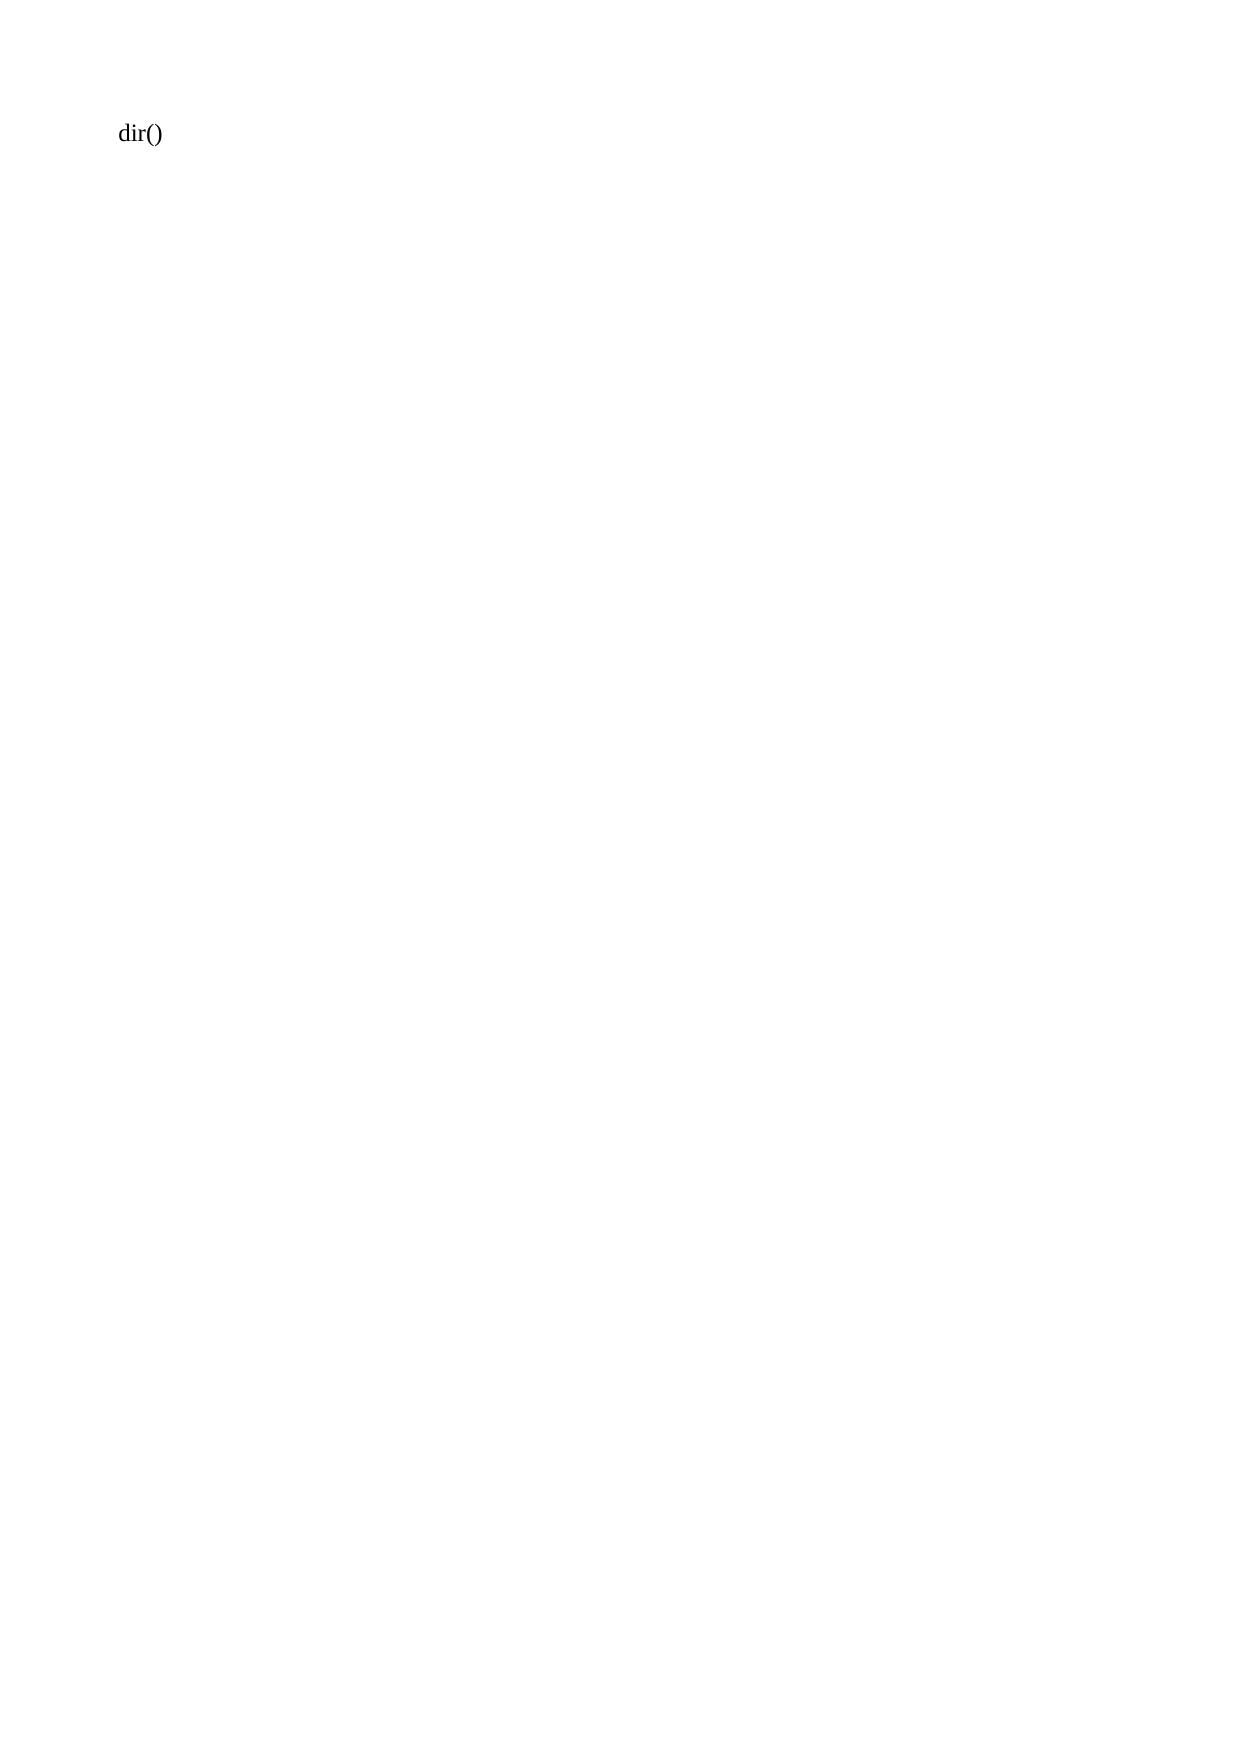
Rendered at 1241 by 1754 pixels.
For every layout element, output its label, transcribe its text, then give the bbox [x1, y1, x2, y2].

text dir() [118, 118, 1122, 147]
